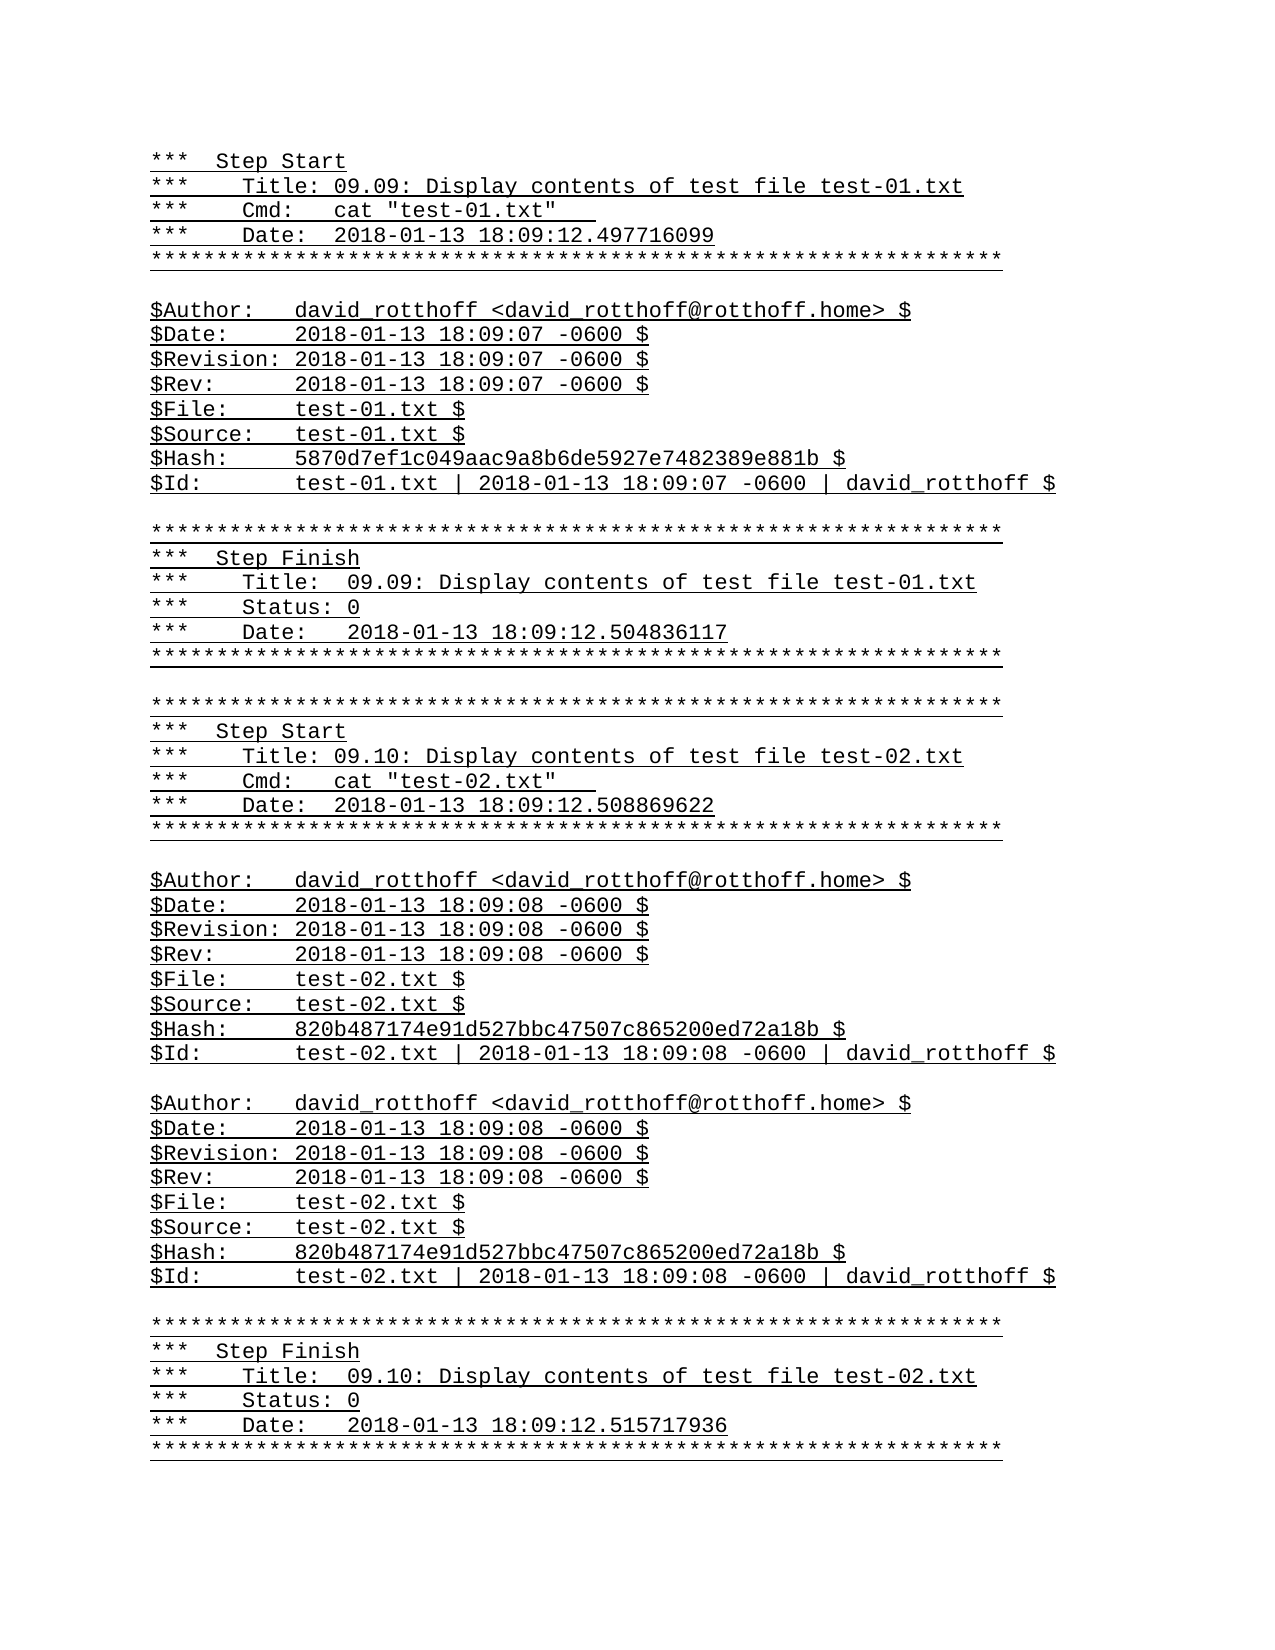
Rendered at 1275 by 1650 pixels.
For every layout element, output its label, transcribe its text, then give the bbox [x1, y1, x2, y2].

text ***************************************************************** [150, 646, 1125, 671]
text *** Step Start [150, 150, 1125, 175]
text $Date: 2018-01-13 18:09:08 -0600 $ [150, 1117, 1125, 1142]
text $Source: test-02.txt $ [150, 993, 1125, 1018]
text *** Title: 09.10: Display contents of test file test-02.txt [150, 745, 1125, 770]
text *** Status: 0 [150, 1389, 1125, 1414]
text $Hash: 5870d7ef1c049aac9a8b6de5927e7482389e881b $ [150, 447, 1125, 472]
text *** Title: 09.10: Display contents of test file test-02.txt [150, 1365, 1125, 1389]
text $Revision: 2018-01-13 18:09:08 -0600 $ [150, 918, 1125, 943]
text $File: test-02.txt $ [150, 1191, 1125, 1216]
text *** Date: 2018-01-13 18:09:12.515717936 [150, 1414, 1125, 1439]
text $Author: david_rotthoff <david_rotthoff@rotthoff.home> $ [150, 299, 1125, 323]
text $Source: test-01.txt $ [150, 423, 1125, 447]
text ***************************************************************** [150, 522, 1125, 547]
text *** Step Finish [150, 1340, 1125, 1365]
text $Author: david_rotthoff <david_rotthoff@rotthoff.home> $ [150, 1092, 1125, 1117]
text $Hash: 820b487174e91d527bbc47507c865200ed72a18b $ [150, 1018, 1125, 1042]
text *** Title: 09.09: Display contents of test file test-01.txt [150, 571, 1125, 596]
text $File: test-02.txt $ [150, 968, 1125, 993]
text *** Status: 0 [150, 596, 1125, 621]
text $Revision: 2018-01-13 18:09:08 -0600 $ [150, 1142, 1125, 1166]
text $Rev: 2018-01-13 18:09:08 -0600 $ [150, 1166, 1125, 1191]
text $Revision: 2018-01-13 18:09:07 -0600 $ [150, 348, 1125, 373]
text *** Date: 2018-01-13 18:09:12.508869622 [150, 794, 1125, 819]
text $Rev: 2018-01-13 18:09:08 -0600 $ [150, 943, 1125, 968]
text ***************************************************************** [150, 1315, 1125, 1340]
text ***************************************************************** [150, 249, 1125, 274]
text ***************************************************************** [150, 1439, 1125, 1464]
text *** Cmd: cat "test-01.txt" [150, 199, 1125, 224]
text $Rev: 2018-01-13 18:09:07 -0600 $ [150, 373, 1125, 398]
text *** Cmd: cat "test-02.txt" [150, 770, 1125, 794]
text $Id: test-02.txt | 2018-01-13 18:09:08 -0600 | david_rotthoff $ [150, 1266, 1125, 1290]
text $Source: test-02.txt $ [150, 1216, 1125, 1241]
text $Date: 2018-01-13 18:09:07 -0600 $ [150, 323, 1125, 348]
text *** Title: 09.09: Display contents of test file test-01.txt [150, 175, 1125, 199]
text ***************************************************************** [150, 695, 1125, 720]
text $Author: david_rotthoff <david_rotthoff@rotthoff.home> $ [150, 869, 1125, 894]
text $Date: 2018-01-13 18:09:08 -0600 $ [150, 894, 1125, 918]
text ***************************************************************** [150, 819, 1125, 844]
text $Id: test-01.txt | 2018-01-13 18:09:07 -0600 | david_rotthoff $ [150, 472, 1125, 497]
text *** Date: 2018-01-13 18:09:12.504836117 [150, 621, 1125, 646]
text $File: test-01.txt $ [150, 398, 1125, 423]
text *** Step Start [150, 720, 1125, 745]
text $Id: test-02.txt | 2018-01-13 18:09:08 -0600 | david_rotthoff $ [150, 1042, 1125, 1067]
text $Hash: 820b487174e91d527bbc47507c865200ed72a18b $ [150, 1241, 1125, 1266]
text *** Date: 2018-01-13 18:09:12.497716099 [150, 224, 1125, 249]
text *** Step Finish [150, 547, 1125, 571]
